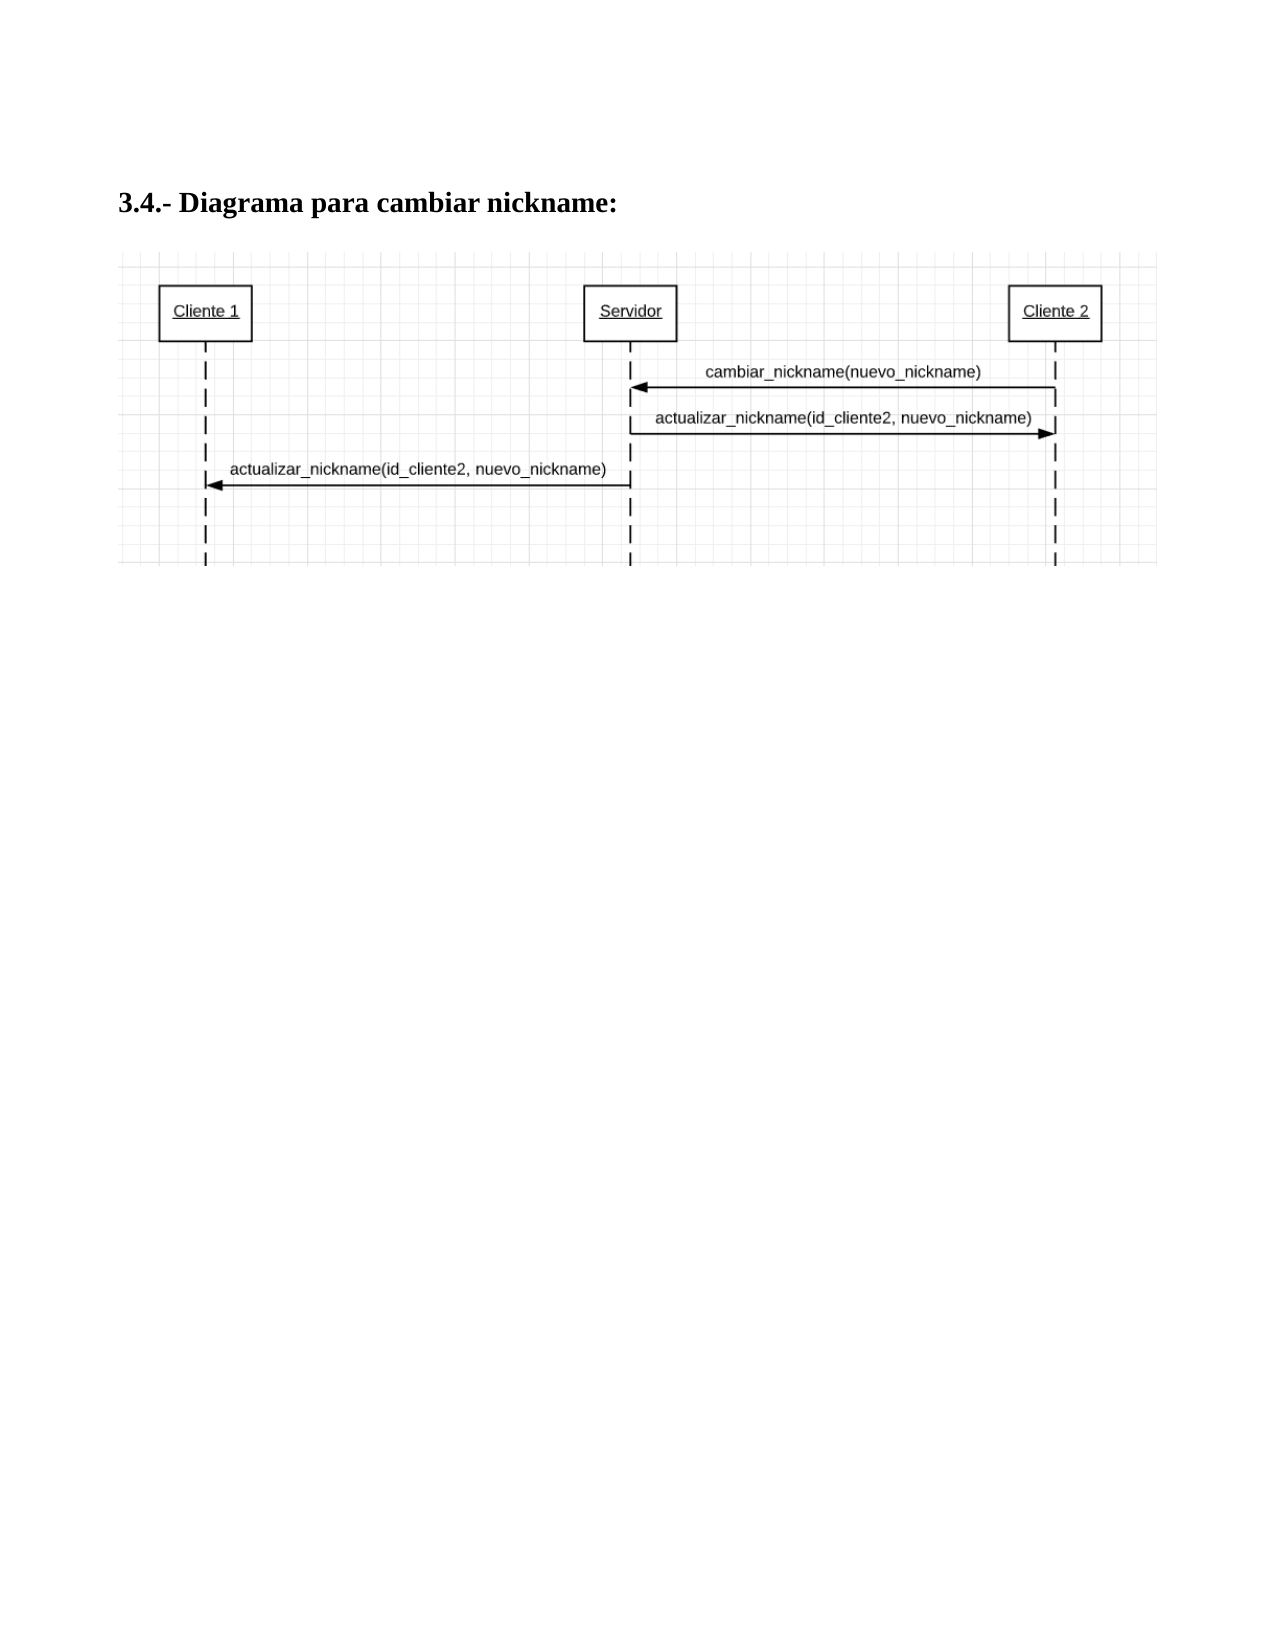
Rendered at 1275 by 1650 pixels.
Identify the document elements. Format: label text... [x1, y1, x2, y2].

picture [118, 252, 1157, 566]
text 3.4.- Diagrama para cambiar nickname: [118, 185, 1157, 219]
